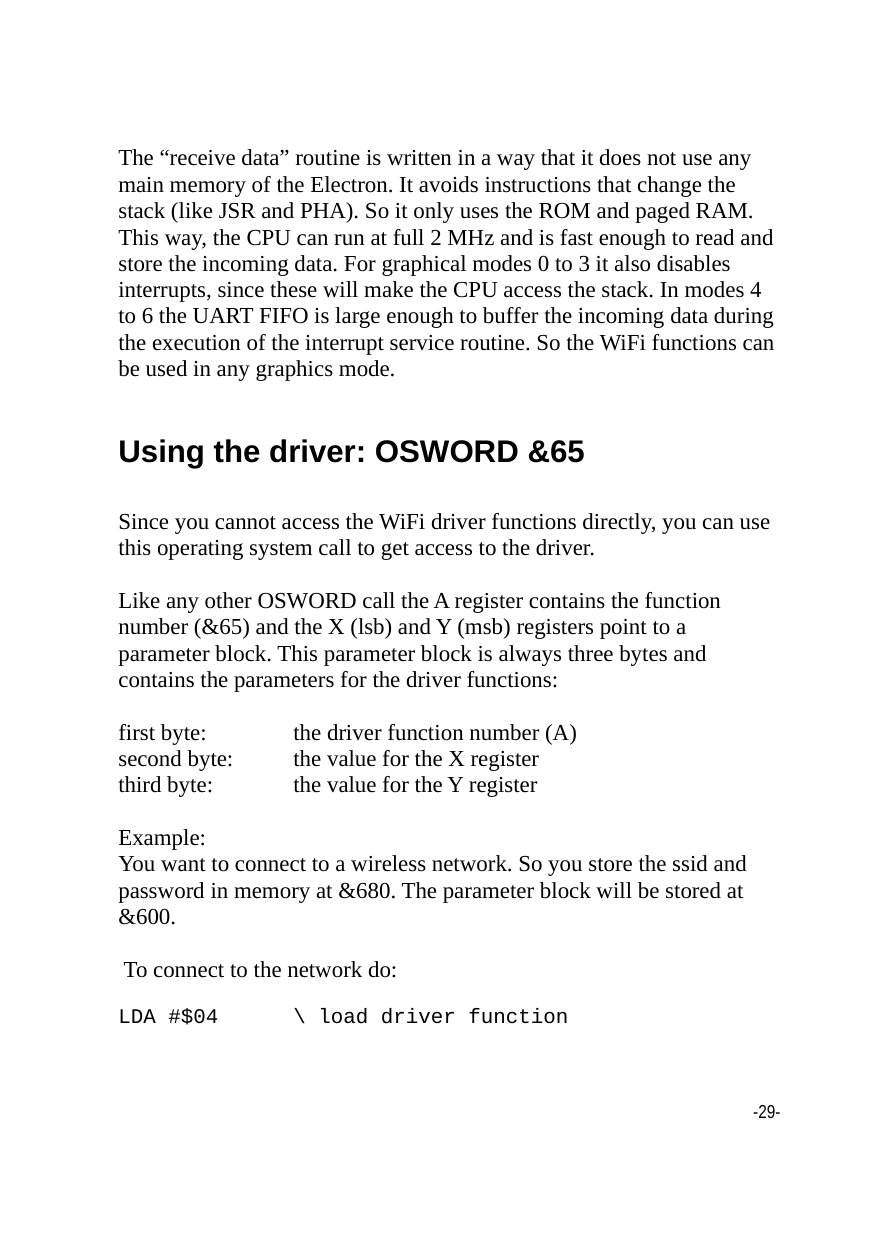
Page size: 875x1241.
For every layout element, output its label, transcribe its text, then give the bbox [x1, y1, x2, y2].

text Since you cannot access the WiFi driver functions directly, you can use this operating system call to get access to the driver. [118, 508, 780, 561]
subtitle Using the driver: OSWORD &65 [118, 433, 780, 469]
text Like any other OSWORD call the A register contains the function number (&65) and the X (lsb) and Y (msb) registers point to a parameter block. This parameter block is always three bytes and contains the parameters for the driver functions: [118, 587, 780, 692]
text The “receive data” routine is written in a way that it does not use any main memory of the Electron. It avoids instructions that change the stack (like JSR and PHA). So it only uses the ROM and paged RAM. This way, the CPU can run at full 2 MHz and is fast enough to read and store the incoming data. For graphical modes 0 to 3 it also disables interrupts, since these will make the CPU access the stack. In modes 4 to 6 the UART FIFO is large enough to buffer the incoming data during the execution of the interrupt service routine. So the WiFi functions can be used in any graphics mode. [118, 144, 780, 382]
text first byte: the driver function number (A) [118, 719, 780, 745]
text LDA #$04 \ load driver function [118, 1006, 780, 1029]
text You want to connect to a wireless network. So you store the ssid and password in memory at &680. The parameter block will be stored at &600. [118, 850, 780, 929]
text To connect to the network do: [118, 956, 780, 982]
text third byte: the value for the Y register [118, 771, 780, 798]
text Example: [118, 824, 780, 850]
text second byte: the value for the X register [118, 745, 780, 771]
